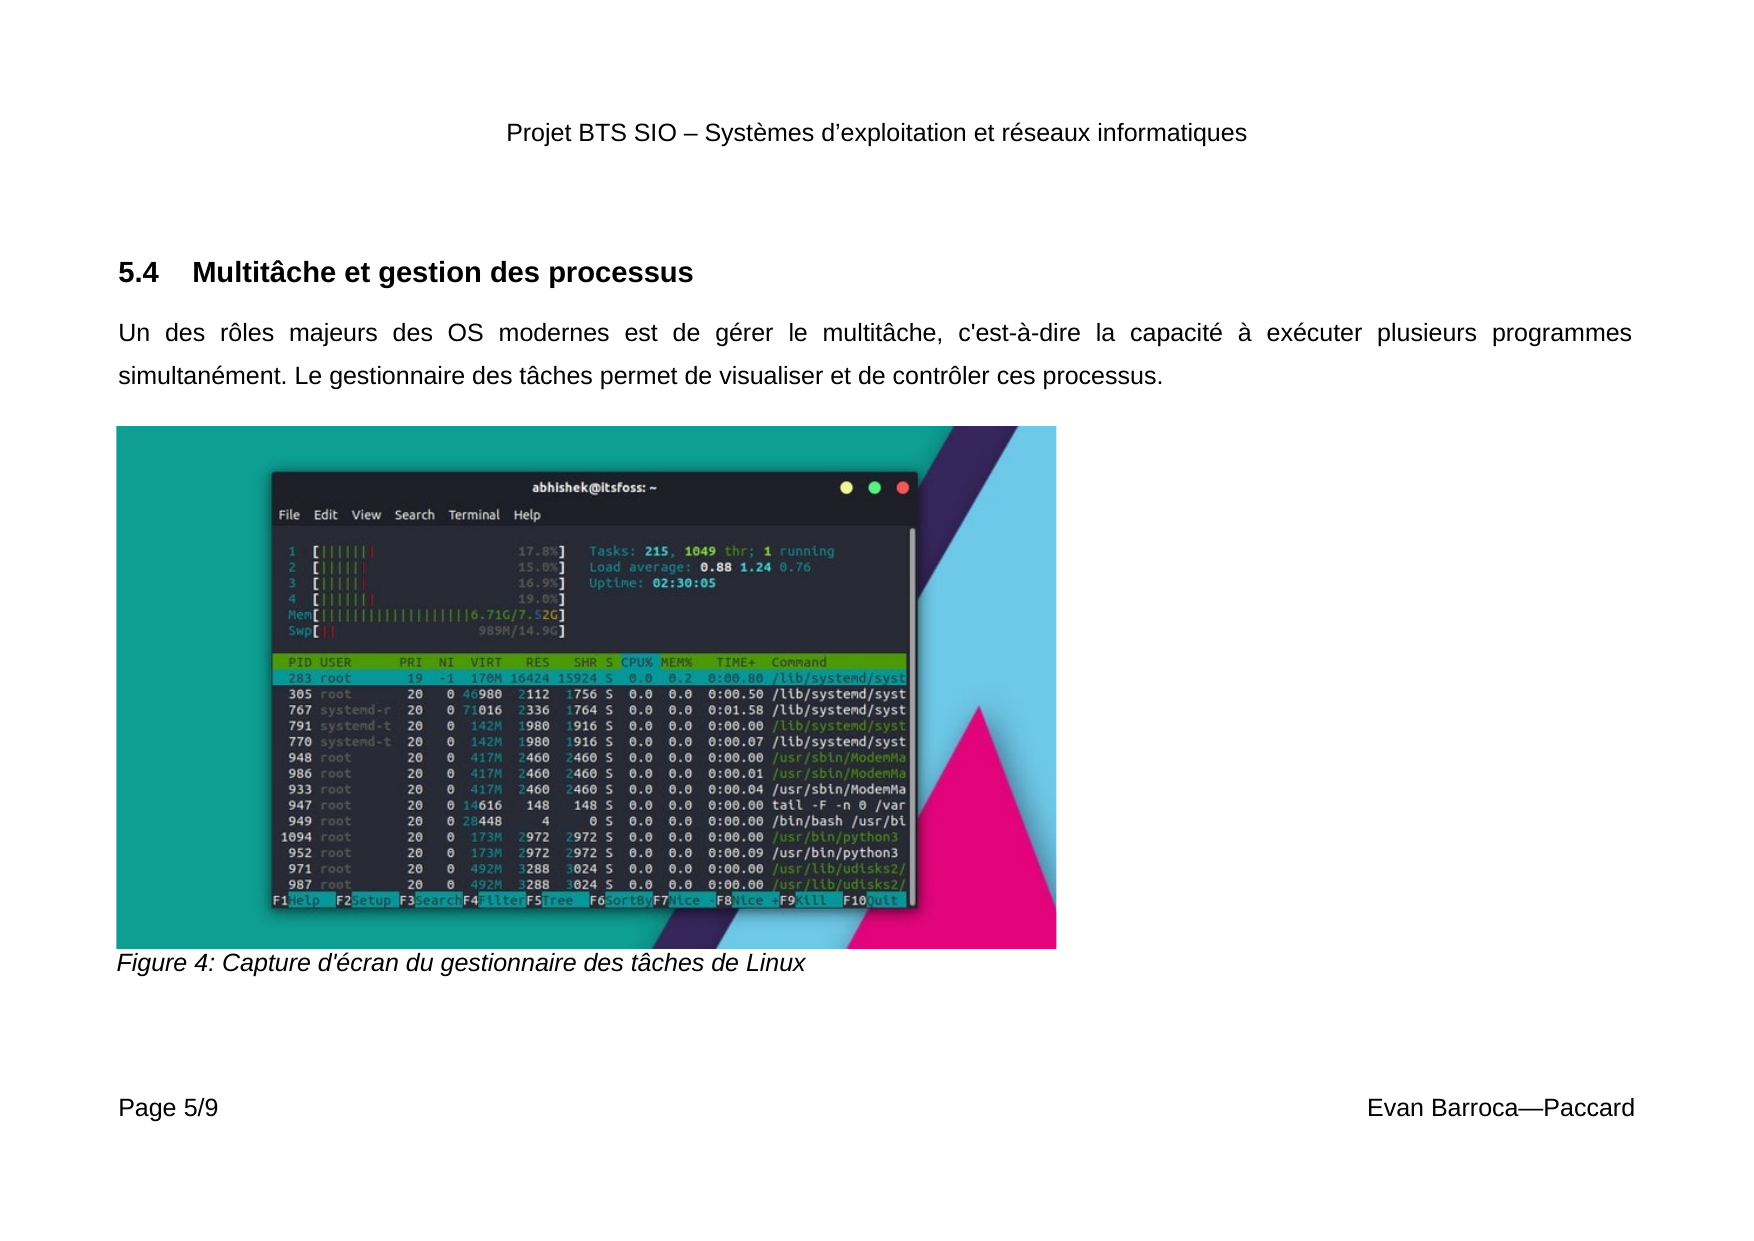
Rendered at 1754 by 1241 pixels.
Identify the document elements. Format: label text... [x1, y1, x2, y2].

subtitle Multitâche et gestion des processus [118, 255, 1636, 288]
text Un des rôles majeurs des OS modernes est de gérer le multitâche, c'est-à-dire la capacité à exécuter plusieurs programmes simultanément. Le gestionnaire des tâches permet de visualiser et de contrôler ces processus. [118, 318, 1636, 389]
text Figure 4: Capture d'écran du gestionnaire des tâches de Linux [116, 949, 1057, 977]
picture [116, 426, 1057, 949]
